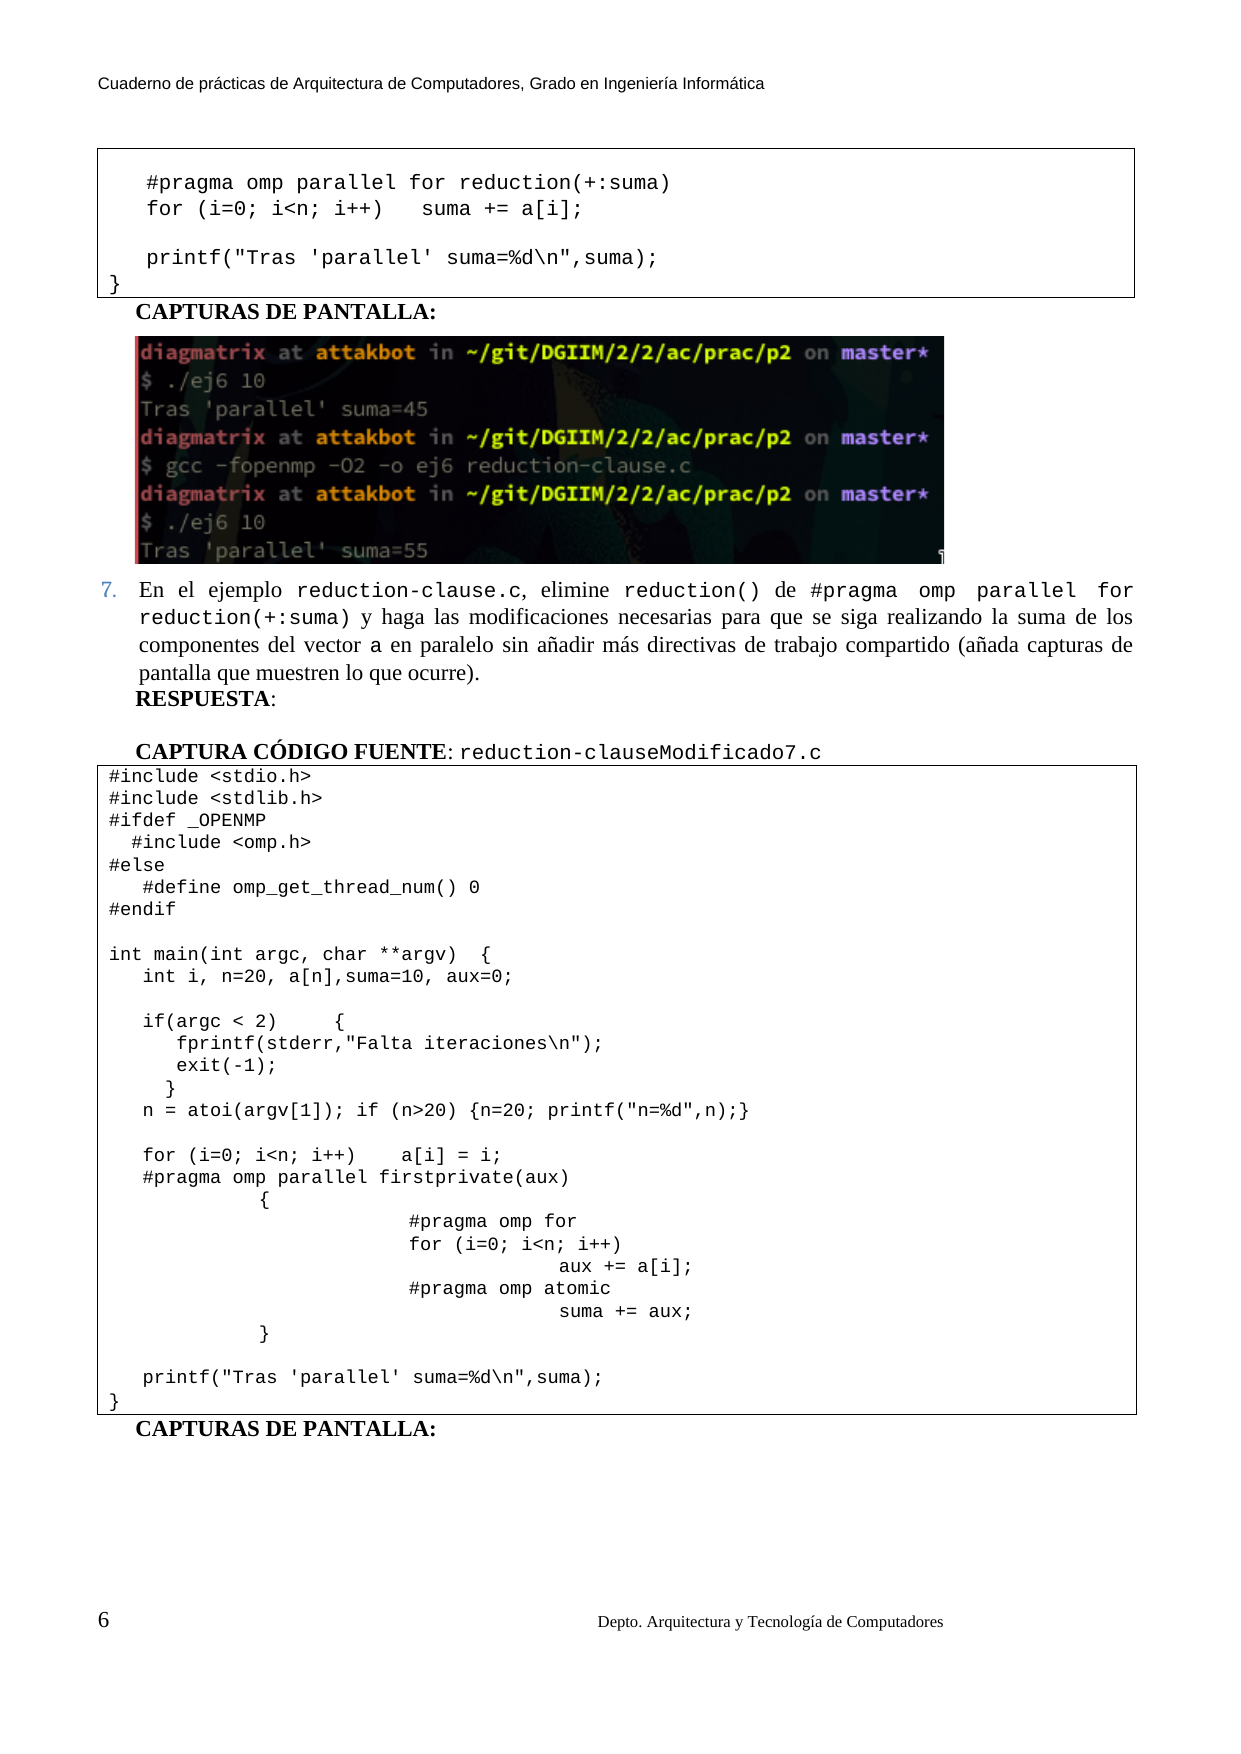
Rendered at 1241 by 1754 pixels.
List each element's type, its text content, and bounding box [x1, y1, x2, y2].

text CAPTURA CÓDIGO FUENTE: reduction-clauseModificado7.c [135, 738, 1135, 765]
picture [134, 336, 945, 564]
text CAPTURAS DE PANTALLA: [135, 1415, 1135, 1442]
text RESPUESTA: [135, 685, 1135, 711]
table_header #include <stdio.h> #include <stdlib.h> #ifdef _OPENMP #include <omp.h> #else #define omp_get_thread_num() 0 #endif int main(int argc, char **argv) { int i, n=20, a[n],suma=10, aux=0; if(argc < 2) { fprintf(stderr,"Falta iteraciones\n"); exit(-1); } n = atoi(argv[1]); if (n>20) {n=20; printf("n=%d",n);} for (i=0; i<n; i++) a[i] = i; #pragma omp parallel firstprivate(aux) { #pragma omp for for (i=0; i<n; i++) aux += a[i]; #pragma omp atomic suma += aux; } printf("Tras 'parallel' suma=%d\n",suma); } [98, 766, 1136, 1414]
list En el ejemplo reduction-clause.c, elimine reduction() de #pragma omp parallel for reduction(+:suma) y haga las modificaciones necesarias para que se siga realizando la suma de los componentes del vector a en paralelo sin añadir más directivas de trabajo compartido (añada capturas de pantalla que muestren lo que ocurre). [101, 576, 1135, 685]
table_header #pragma omp parallel for reduction(+:suma) for (i=0; i<n; i++) suma += a[i]; printf("Tras 'parallel' suma=%d\n",suma); } [98, 149, 1134, 297]
text CAPTURAS DE PANTALLA: [135, 298, 1135, 324]
